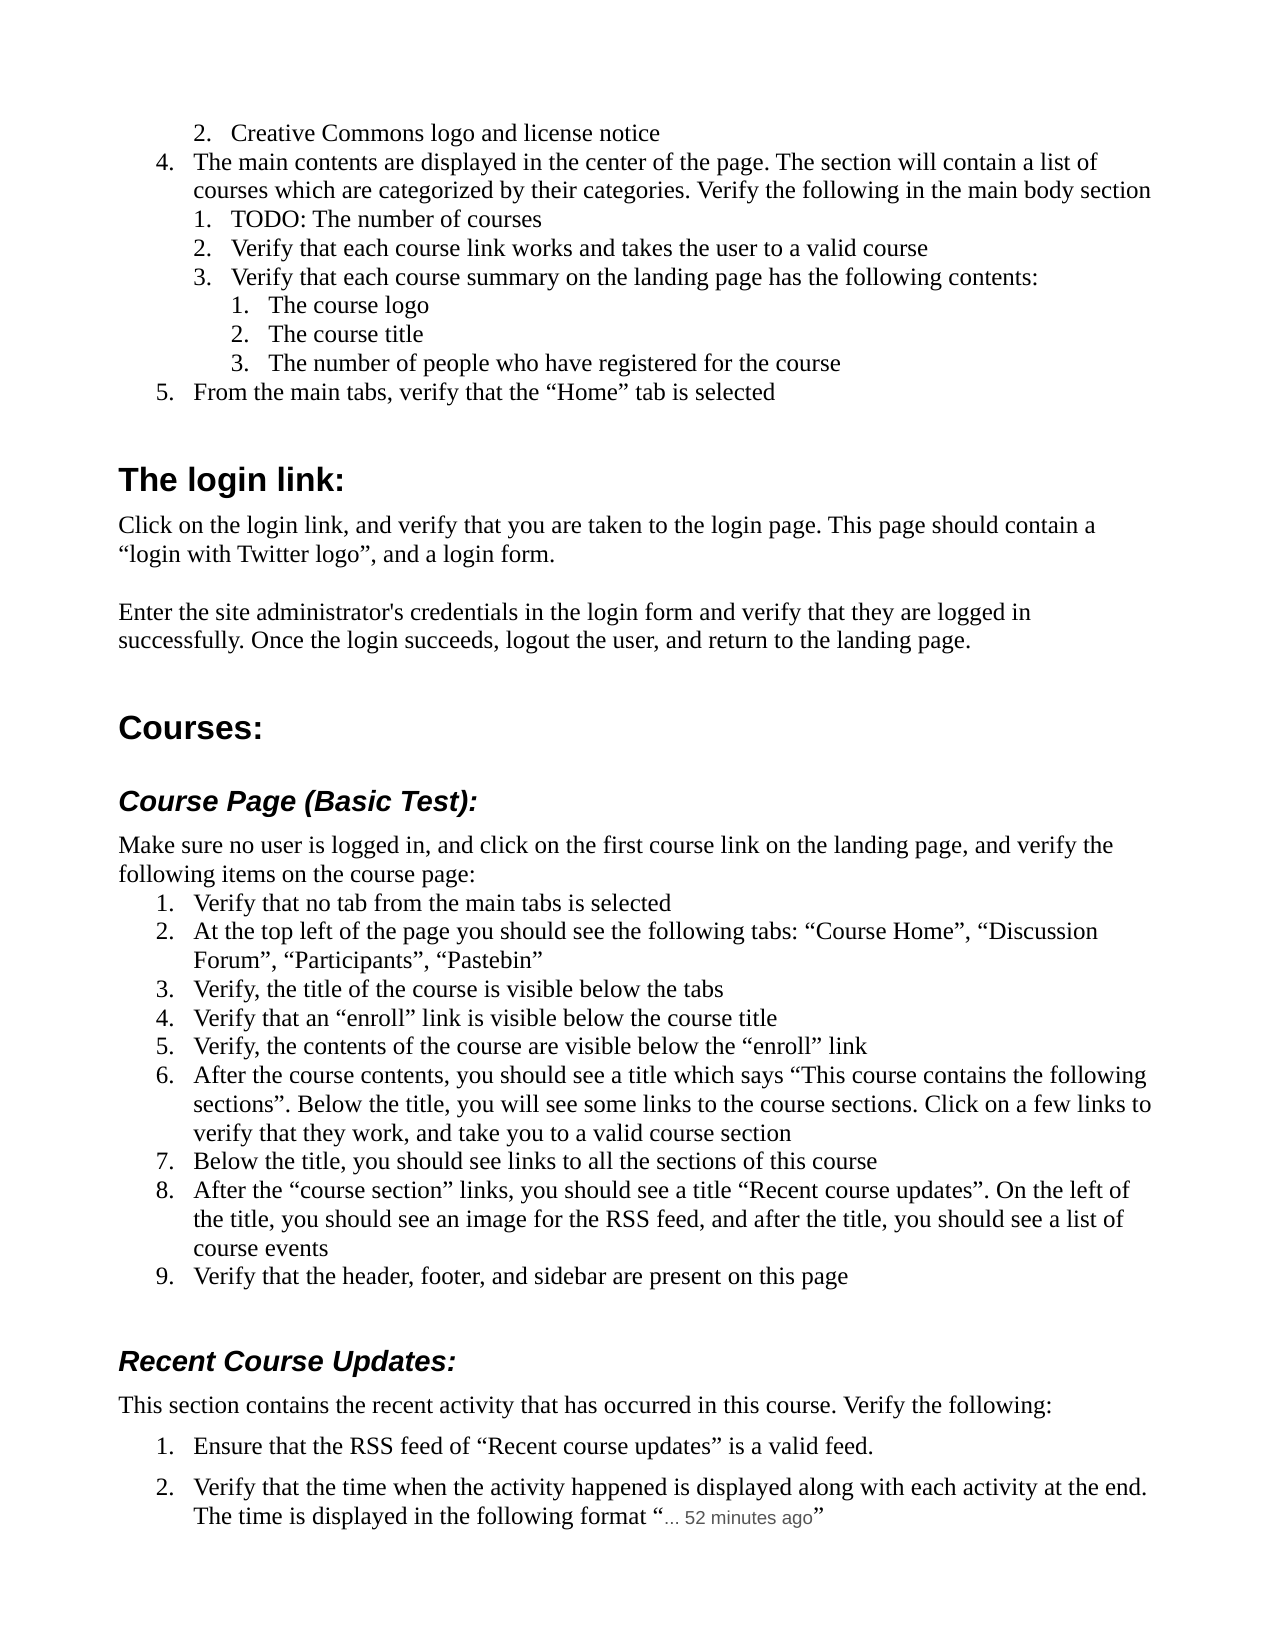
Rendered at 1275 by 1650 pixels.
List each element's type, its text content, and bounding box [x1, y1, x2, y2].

list After the course contents, you should see a title which says “This course contains the following sections”. Below the title, you will see some links to the course sections. Click on a few links to verify that they work, and take you to a valid course section [156, 1060, 1157, 1146]
list The course logo [231, 291, 1157, 319]
list Below the title, you should see links to all the sections of this course [156, 1146, 1157, 1175]
text Click on the login link, and verify that you are taken to the login page. This page should contain a “login with Twitter logo”, and a login form. [118, 511, 1157, 568]
list Verify, the title of the course is visible below the tabs [156, 974, 1157, 1003]
list From the main tabs, verify that the “Home” tab is selected [156, 377, 1157, 406]
list Verify that the header, footer, and sidebar are present on this page [156, 1261, 1157, 1290]
list The main contents are displayed in the center of the page. The section will contain a list of courses which are categorized by their categories. Verify the following in the main body section [156, 147, 1157, 204]
list Verify that the time when the activity happened is displayed along with each activity at the end. The time is displayed in the following format “... 52 minutes ago” [156, 1472, 1157, 1530]
list Verify that no tab from the main tabs is selected [156, 888, 1157, 916]
list Creative Commons logo and license notice [193, 118, 1157, 147]
list The course title [231, 319, 1157, 348]
list Ensure that the RSS feed of “Recent course updates” is a valid feed. [156, 1431, 1157, 1460]
list Verify that each course summary on the landing page has the following contents: [193, 262, 1157, 291]
subtitle Recent Course Updates: [118, 1344, 1157, 1377]
subtitle Course Page (Basic Test): [118, 784, 1157, 818]
list Verify that an “enroll” link is visible below the course title [156, 1003, 1157, 1031]
subtitle Courses: [118, 708, 1157, 747]
list Verify that each course link works and takes the user to a valid course [193, 233, 1157, 262]
list At the top left of the page you should see the following tabs: “Course Home”, “Discussion Forum”, “Participants”, “Pastebin” [156, 916, 1157, 974]
list The number of people who have registered for the course [231, 348, 1157, 377]
list Verify, the contents of the course are visible below the “enroll” link [156, 1031, 1157, 1060]
text Make sure no user is logged in, and click on the first course link on the landing page, and verify the following items on the course page: [118, 830, 1157, 888]
list TODO: The number of courses [193, 204, 1157, 233]
text Enter the site administrator's credentials in the login form and verify that they are logged in successfully. Once the login succeeds, logout the user, and return to the landing page. [118, 597, 1157, 654]
text This section contains the recent activity that has occurred in this course. Verify the following: [118, 1390, 1157, 1419]
list After the “course section” links, you should see a title “Recent course updates”. On the left of the title, you should see an image for the RSS feed, and after the title, you should see a list of course events [156, 1175, 1157, 1261]
subtitle The login link: [118, 459, 1157, 498]
